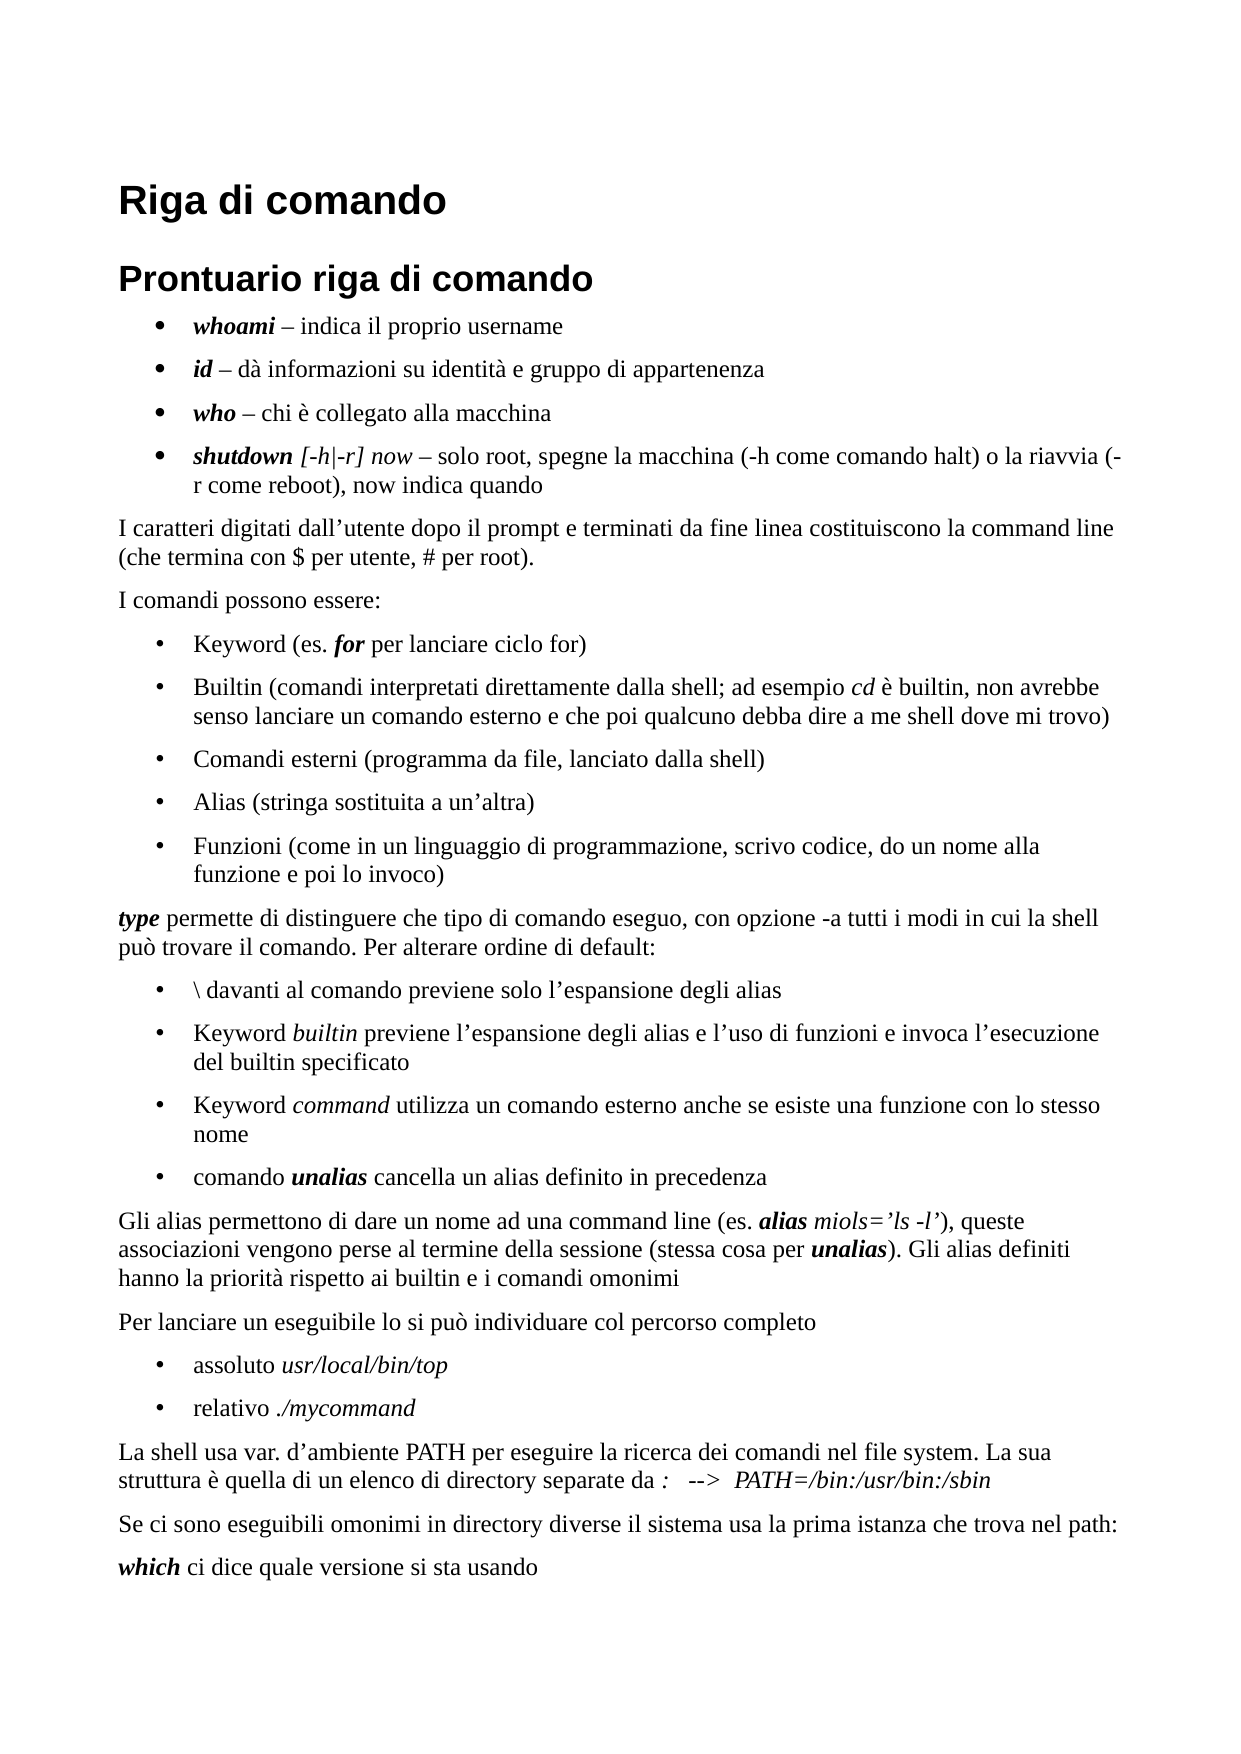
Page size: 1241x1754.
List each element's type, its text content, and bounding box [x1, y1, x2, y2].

text Gli alias permettono di dare un nome ad una command line (es. alias miols=’ls -l’), queste associazioni vengono perse al termine della sessione (stessa cosa per unalias). Gli alias definiti hanno la priorità rispetto ai builtin e i comandi omonimi [118, 1206, 1122, 1292]
subtitle Prontuario riga di comando [118, 257, 1122, 299]
list Keyword (es. for per lanciare ciclo for) [156, 629, 1122, 657]
list id – dà informazioni su identità e gruppo di appartenenza [156, 354, 1122, 383]
subtitle Riga di comando [118, 176, 1122, 223]
list relativo ./mycommand [156, 1393, 1122, 1422]
text type permette di distinguere che tipo di comando eseguo, con opzione -a tutti i modi in cui la shell può trovare il comando. Per alterare ordine di default: [118, 903, 1122, 960]
text La shell usa var. d’ambiente PATH per eseguire la ricerca dei comandi nel file system. La sua struttura è quella di un elenco di directory separate da : --> PATH=/bin:/usr/bin:/sbin [118, 1437, 1122, 1494]
list Keyword builtin previene l’espansione degli alias e l’uso di funzioni e invoca l’esecuzione del builtin specificato [156, 1018, 1122, 1076]
list Funzioni (come in un linguaggio di programmazione, scrivo codice, do un nome alla funzione e poi lo invoco) [156, 831, 1122, 888]
text Se ci sono eseguibili omonimi in directory diverse il sistema usa la prima istanza che trova nel path: [118, 1509, 1122, 1537]
text I caratteri digitati dall’utente dopo il prompt e terminati da fine linea costituiscono la command line (che termina con $ per utente, # per root). [118, 513, 1122, 571]
list who – chi è collegato alla macchina [156, 398, 1122, 427]
list whoami – indica il proprio username [156, 311, 1122, 340]
list comando unalias cancella un alias definito in precedenza [156, 1162, 1122, 1191]
list Keyword command utilizza un comando esterno anche se esiste una funzione con lo stesso nome [156, 1090, 1122, 1148]
text which ci dice quale versione si sta usando [118, 1552, 1122, 1581]
list assoluto usr/local/bin/top [156, 1350, 1122, 1379]
list Comandi esterni (programma da file, lanciato dalla shell) [156, 744, 1122, 773]
list \ davanti al comando previene solo l’espansione degli alias [156, 975, 1122, 1004]
text I comandi possono essere: [118, 585, 1122, 614]
list shutdown [-h|-r] now – solo root, spegne la macchina (-h come comando halt) o la riavvia (-r come reboot), now indica quando [156, 441, 1122, 499]
list Alias (stringa sostituita a un’altra) [156, 787, 1122, 816]
list Builtin (comandi interpretati direttamente dalla shell; ad esempio cd è builtin, non avrebbe senso lanciare un comando esterno e che poi qualcuno debba dire a me shell dove mi trovo) [156, 672, 1122, 729]
text Per lanciare un eseguibile lo si può individuare col percorso completo [118, 1307, 1122, 1335]
